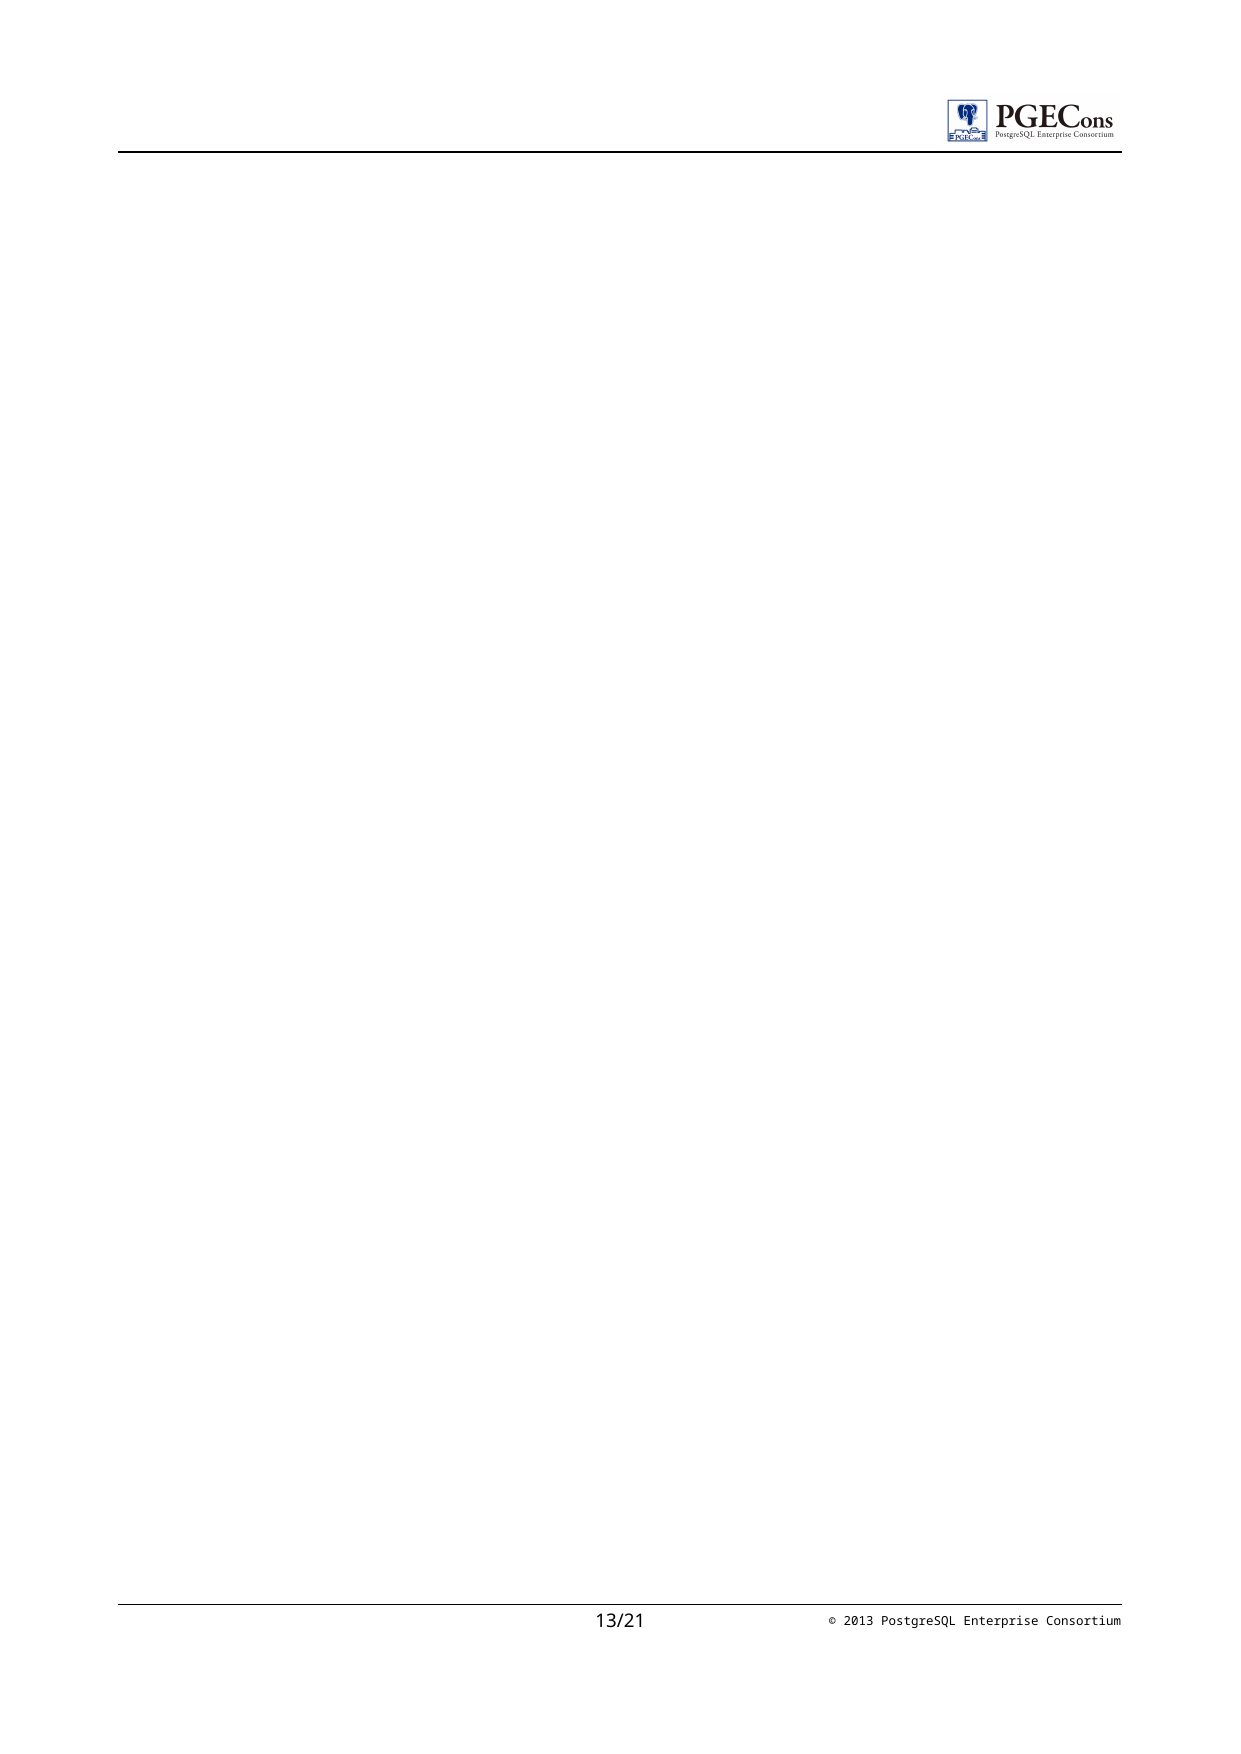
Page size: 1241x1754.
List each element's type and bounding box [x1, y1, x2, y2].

picture [941, 94, 1119, 147]
